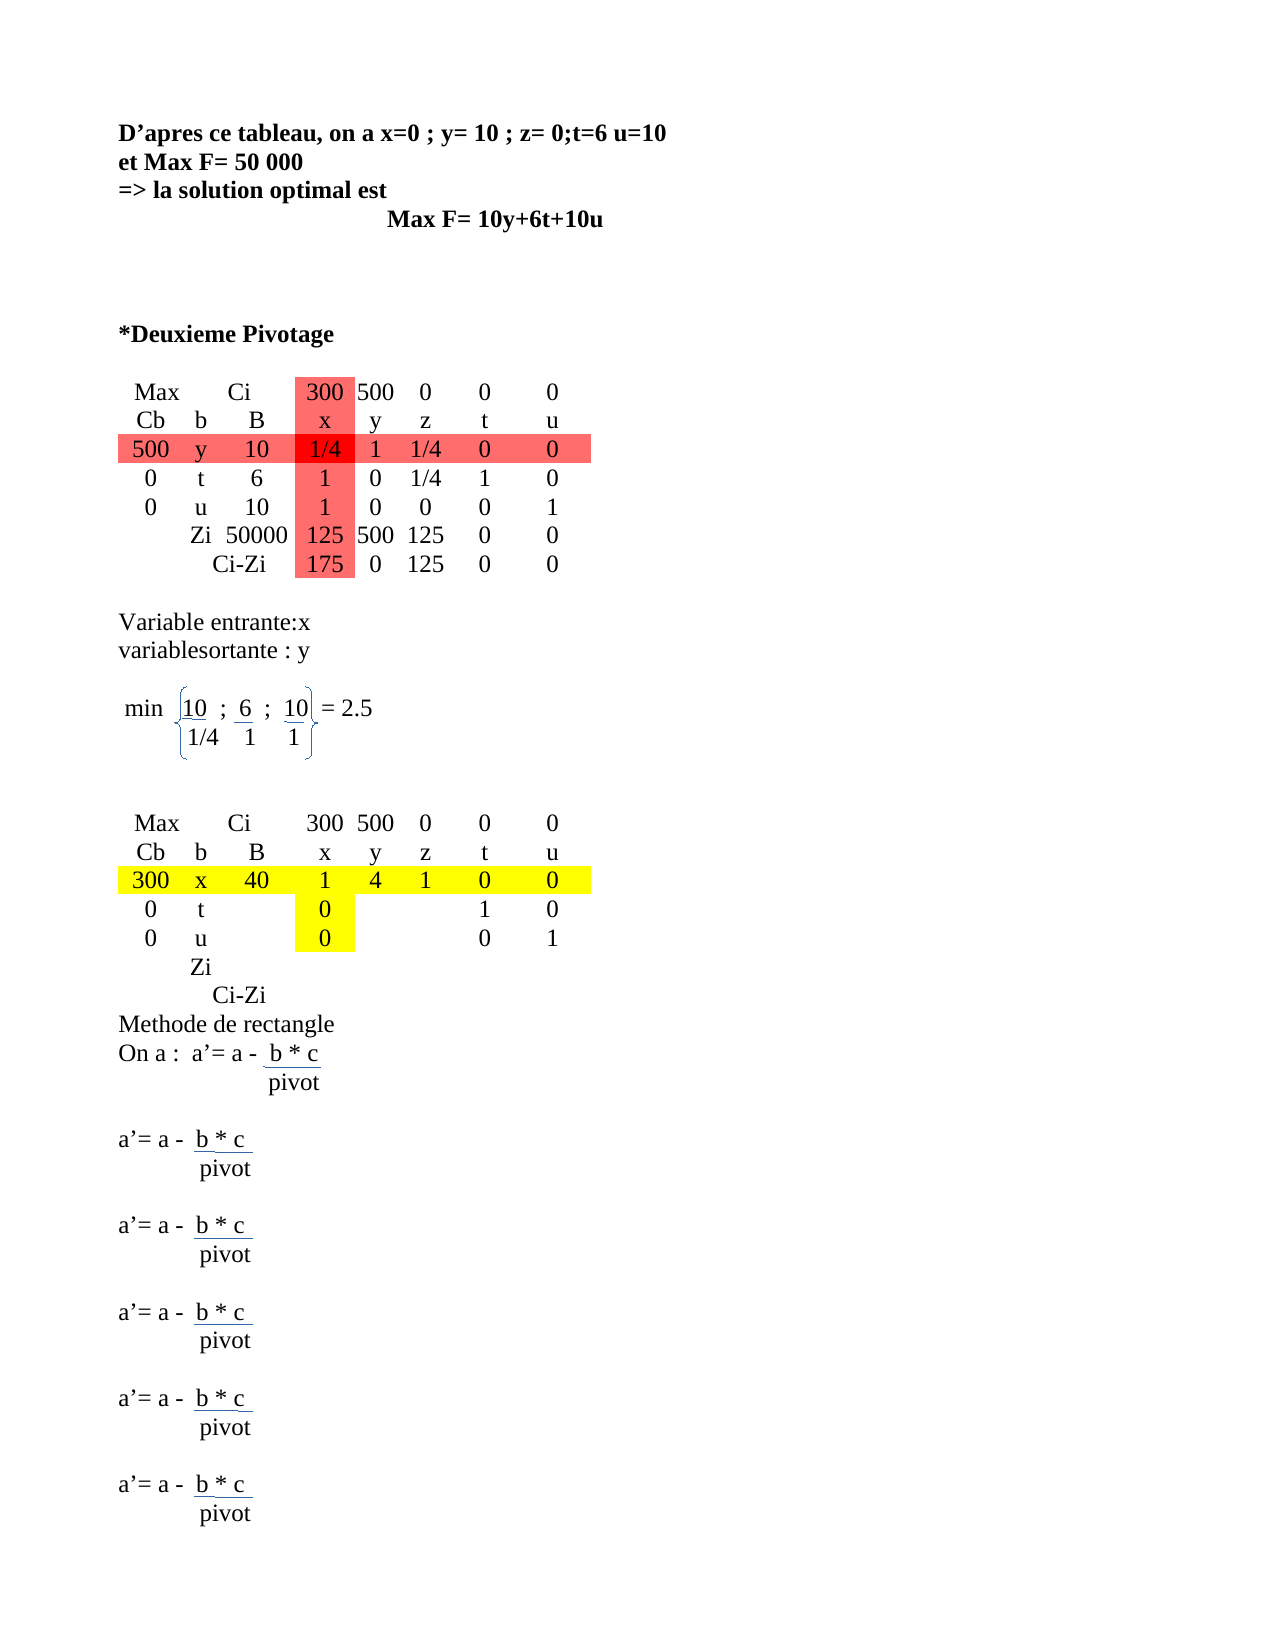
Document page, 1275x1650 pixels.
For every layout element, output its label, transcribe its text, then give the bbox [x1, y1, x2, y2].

table_cell y [355, 406, 396, 434]
table_cell 0 [118, 894, 183, 923]
table_cell 0 [396, 492, 455, 521]
table_cell [118, 952, 183, 981]
text pivot [118, 1153, 1157, 1182]
table_cell t [455, 406, 514, 434]
table_cell 1 [295, 492, 355, 521]
table_cell 40 [218, 866, 295, 894]
table_cell Cb [118, 406, 183, 434]
table_cell 0 [295, 894, 355, 923]
table_cell [355, 923, 396, 952]
table_cell [396, 952, 455, 981]
table_cell z [396, 837, 455, 866]
table_cell B [218, 837, 295, 866]
text a’= a - b * c [118, 1383, 1157, 1412]
table_cell [514, 981, 591, 1009]
table_cell 500 [118, 434, 183, 463]
table_cell 0 [118, 492, 183, 521]
table_cell 1/4 [295, 434, 355, 463]
table_header 500 [355, 808, 396, 837]
text pivot [118, 1239, 1157, 1268]
text Variable entrante:x [118, 607, 1157, 636]
table_header 0 [396, 808, 455, 837]
table_cell z [396, 406, 455, 434]
table_cell t [183, 463, 218, 492]
table_cell [355, 981, 396, 1009]
text a’= a - b * c [118, 1124, 1157, 1153]
table_cell [355, 894, 396, 923]
text a’= a - b * c [118, 1469, 1157, 1498]
text pivot [118, 1326, 1157, 1354]
text a’= a - b * c [118, 1211, 1157, 1239]
table_cell [396, 981, 455, 1009]
text Methode de rectangle [118, 1009, 1157, 1038]
table_cell 0 [355, 549, 396, 578]
table_cell 1 [295, 463, 355, 492]
table_cell 0 [295, 923, 355, 952]
table_cell [118, 521, 183, 549]
table_cell [218, 923, 295, 952]
table_cell 10 [218, 492, 295, 521]
table_cell 0 [118, 463, 183, 492]
table_cell 0 [455, 521, 514, 549]
text D’apres ce tableau, on a x=0 ; y= 10 ; z= 0;t=6 u=10 [118, 118, 1157, 147]
table_header Max [118, 808, 183, 837]
table_cell 0 [514, 463, 591, 492]
table_cell 0 [455, 549, 514, 578]
table_header Ci [183, 377, 295, 406]
text On a : a’= a - b * c [118, 1038, 1157, 1067]
table_cell t [455, 837, 514, 866]
table_cell [218, 952, 295, 981]
table_cell 0 [514, 866, 591, 894]
table_cell 0 [455, 492, 514, 521]
table_cell 0 [355, 492, 396, 521]
table_header 0 [514, 808, 591, 837]
table_cell 4 [355, 866, 396, 894]
table_header 500 [355, 377, 396, 406]
table_cell 125 [396, 521, 455, 549]
table_header 0 [455, 808, 514, 837]
table_cell [355, 952, 396, 981]
table_header 300 [295, 808, 355, 837]
table_cell Zi [183, 521, 218, 549]
table_cell Ci-Zi [183, 981, 295, 1009]
table_cell [218, 894, 295, 923]
table_cell 300 [118, 866, 183, 894]
table_cell u [183, 492, 218, 521]
table_cell 1 [455, 463, 514, 492]
table_cell u [183, 923, 218, 952]
text variablesortante : y [118, 636, 1157, 664]
table_cell 1 [396, 866, 455, 894]
text a’= a - b * c [118, 1297, 1157, 1326]
table_cell 1 [455, 894, 514, 923]
table_cell 0 [514, 521, 591, 549]
table_cell [295, 981, 355, 1009]
table_cell Zi [183, 952, 218, 981]
table_cell [455, 952, 514, 981]
table_cell 1/4 [396, 463, 455, 492]
table_cell B [218, 406, 295, 434]
table_header 0 [396, 377, 455, 406]
table_cell b [183, 837, 218, 866]
table_header Ci [183, 808, 295, 837]
table_header 300 [295, 377, 355, 406]
table_cell 125 [295, 521, 355, 549]
table_cell 1 [514, 492, 591, 521]
table_header Max [118, 377, 183, 406]
table_cell [295, 952, 355, 981]
table_cell x [183, 866, 218, 894]
table_cell 0 [514, 434, 591, 463]
table_cell 0 [355, 463, 396, 492]
table_cell b [183, 406, 218, 434]
table_cell [514, 952, 591, 981]
table_cell Ci-Zi [183, 549, 295, 578]
table_cell 0 [118, 923, 183, 952]
table_cell 1 [295, 866, 355, 894]
table_header 0 [455, 377, 514, 406]
table_cell y [355, 837, 396, 866]
text pivot [118, 1498, 1157, 1527]
text => la solution optimal est [118, 176, 1157, 204]
text pivot [118, 1067, 1157, 1096]
table_cell 1 [514, 923, 591, 952]
table_cell 0 [455, 923, 514, 952]
table_cell [396, 894, 455, 923]
table_cell 125 [396, 549, 455, 578]
table_cell u [514, 406, 591, 434]
table_cell x [295, 837, 355, 866]
table_cell 0 [514, 894, 591, 923]
table_cell Cb [118, 837, 183, 866]
table_cell x [295, 406, 355, 434]
table_cell 0 [455, 866, 514, 894]
table_cell 0 [514, 549, 591, 578]
table_cell 500 [355, 521, 396, 549]
table_cell 0 [455, 434, 514, 463]
table_cell 1/4 [396, 434, 455, 463]
table_cell y [183, 434, 218, 463]
table_cell [455, 981, 514, 1009]
text *Deuxieme Pivotage [118, 319, 1157, 348]
table_cell 1 [355, 434, 396, 463]
table_header 0 [514, 377, 591, 406]
table_cell [396, 923, 455, 952]
table_cell 175 [295, 549, 355, 578]
table_cell [118, 981, 183, 1009]
table_cell t [183, 894, 218, 923]
text pivot [118, 1412, 1157, 1441]
text min 10 ; 6 ; 10 = 2.5 [118, 693, 1157, 722]
table_cell 50000 [218, 521, 295, 549]
table_cell 10 [218, 434, 295, 463]
text 1/4 1 1 [118, 722, 1157, 751]
table_cell 6 [218, 463, 295, 492]
table_cell [118, 549, 183, 578]
text et Max F= 50 000 [118, 147, 1157, 176]
text Max F= 10y+6t+10u [118, 204, 1157, 233]
table_cell u [514, 837, 591, 866]
